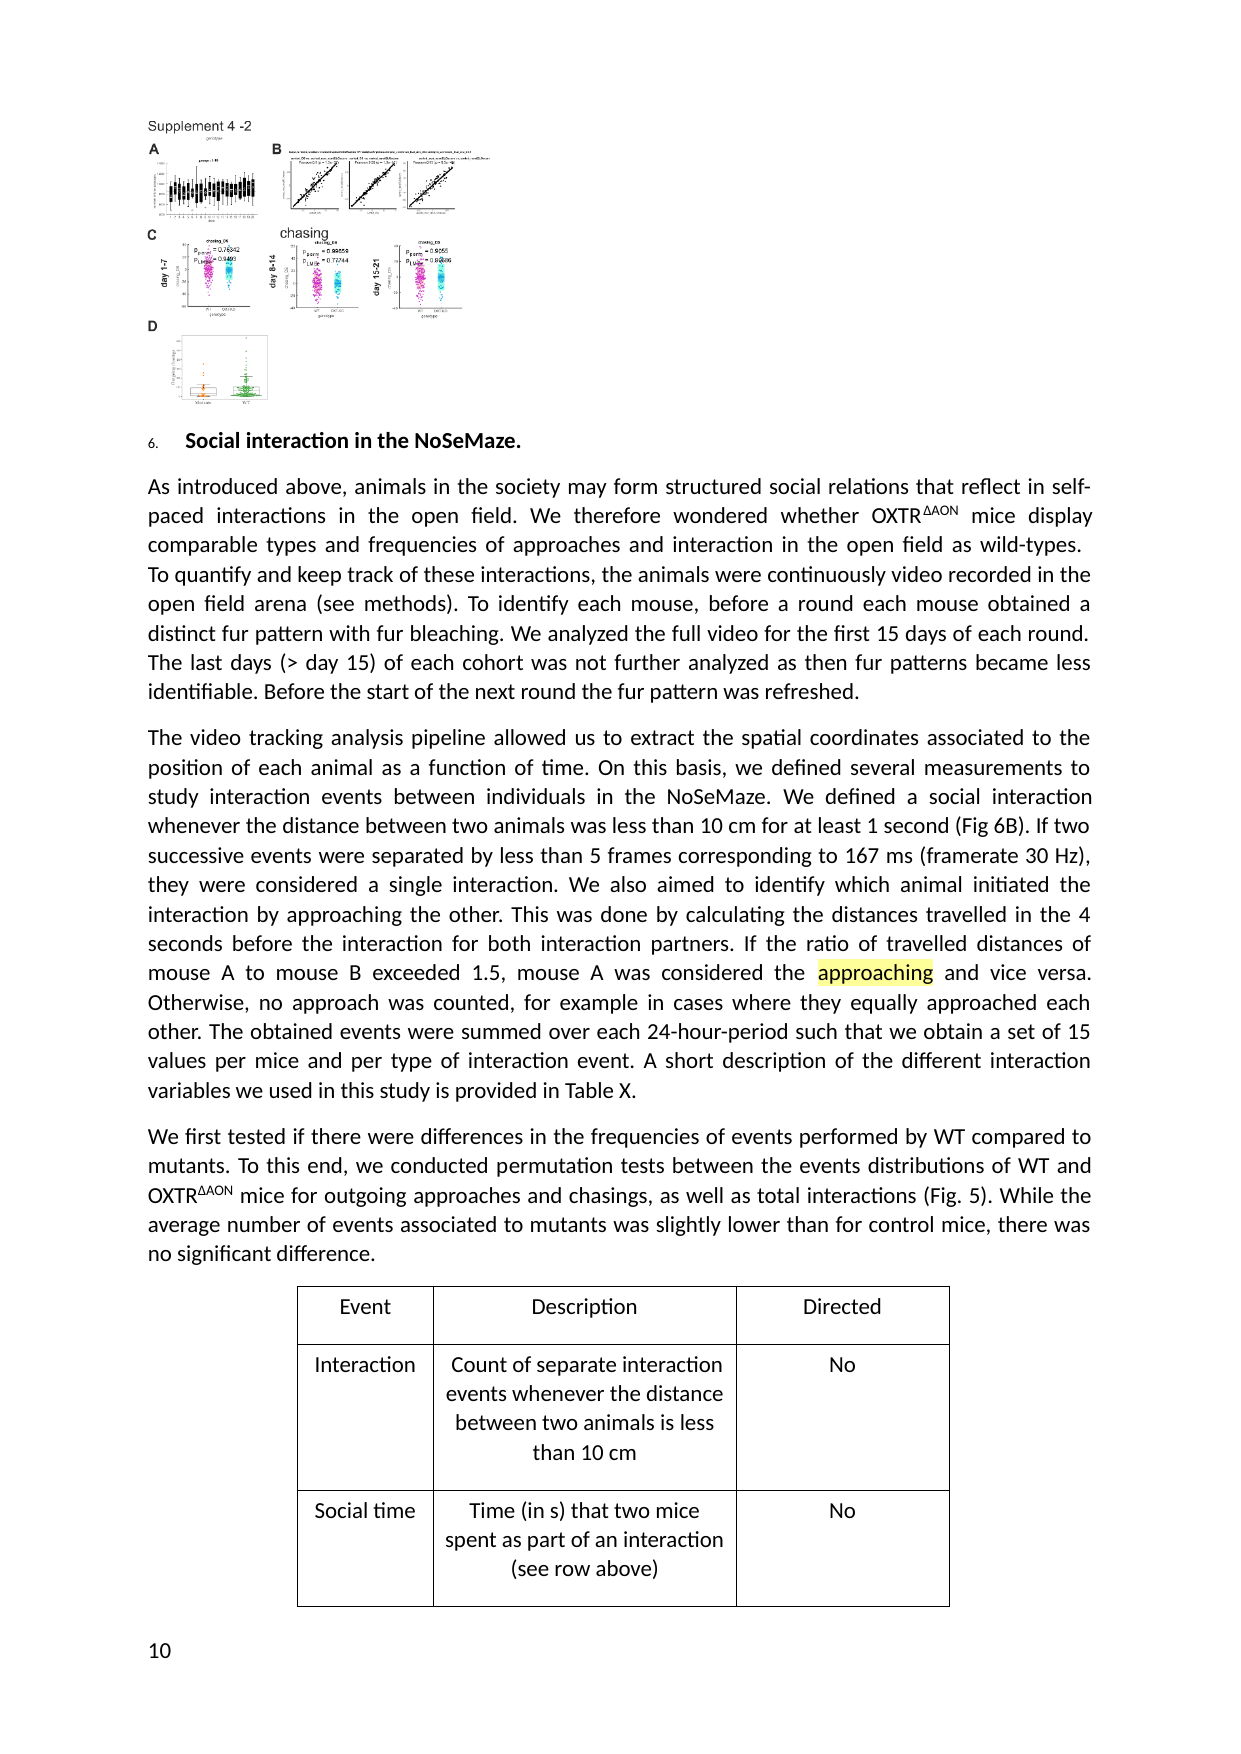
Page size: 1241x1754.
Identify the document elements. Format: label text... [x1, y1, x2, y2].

table_cell Count of separate interaction events whenever the distance between two animals is less than 10 cm [434, 1345, 736, 1489]
list The video tracking analysis pipeline allowed us to extract the spatial coordinates associated to the position of each animal as a function of time. On this basis, we defined several measurements to study interaction events between individuals in the NoSeMaze. We defined a social interaction whenever the distance between two animals was less than 10 cm for at least 1 second (Fig 6B). If two successive events were separated by less than 5 frames corresponding to 167 ms (framerate 30 Hz), they were considered a single interaction. We also aimed to identify which animal initiated the interaction by approaching the other. This was done by calculating the distances travelled in the 4 seconds before the interaction for both interaction partners. If the ratio of travelled distances of mouse A to mouse B exceeded 1.5, mouse A was considered the approaching and vice versa. Otherwise, no approach was counted, for example in cases where they equally approached each other. The obtained events were summed over each 24-hour-period such that we obtain a set of 15 values per mice and per type of interaction event. A short description of the different interaction variables we used in this study is provided in Table X. [148, 723, 1093, 1104]
list As introduced above, animals in the society may form structured social relations that reflect in self-paced interactions in the open field. We therefore wondered whether OXTRΔAON mice display comparable types and frequencies of approaches and interaction in the open field as wild-types. To quantify and keep track of these interactions, the animals were continuously video recorded in the open field arena (see methods). To identify each mouse, before a round each mouse obtained a distinct fur pattern with fur bleaching. We analyzed the full video for the first 15 days of each round. The last days (> day 15) of each cohort was not further analyzed as then fur patterns became less identifiable. Before the start of the next round the fur pattern was refreshed. [148, 472, 1093, 705]
table_cell Social time [298, 1491, 433, 1606]
list Social interaction in the NoSeMaze. [148, 426, 1093, 454]
table_cell Interaction [298, 1345, 433, 1489]
table_header Description [434, 1287, 736, 1343]
list We first tested if there were differences in the frequencies of events performed by WT compared to mutants. To this end, we conducted permutation tests between the events distributions of WT and OXTRΔAON mice for outgoing approaches and chasings, as well as total interactions (Fig. 5). While the average number of events associated to mutants was slightly lower than for control mice, there was no significant difference. [148, 1122, 1093, 1267]
table_header Event [298, 1287, 433, 1343]
table_cell No [737, 1345, 949, 1489]
table_cell No [737, 1491, 949, 1606]
table_cell Time (in s) that two mice spent as part of an interaction (see row above) [434, 1491, 736, 1606]
table_header Directed [737, 1287, 949, 1343]
